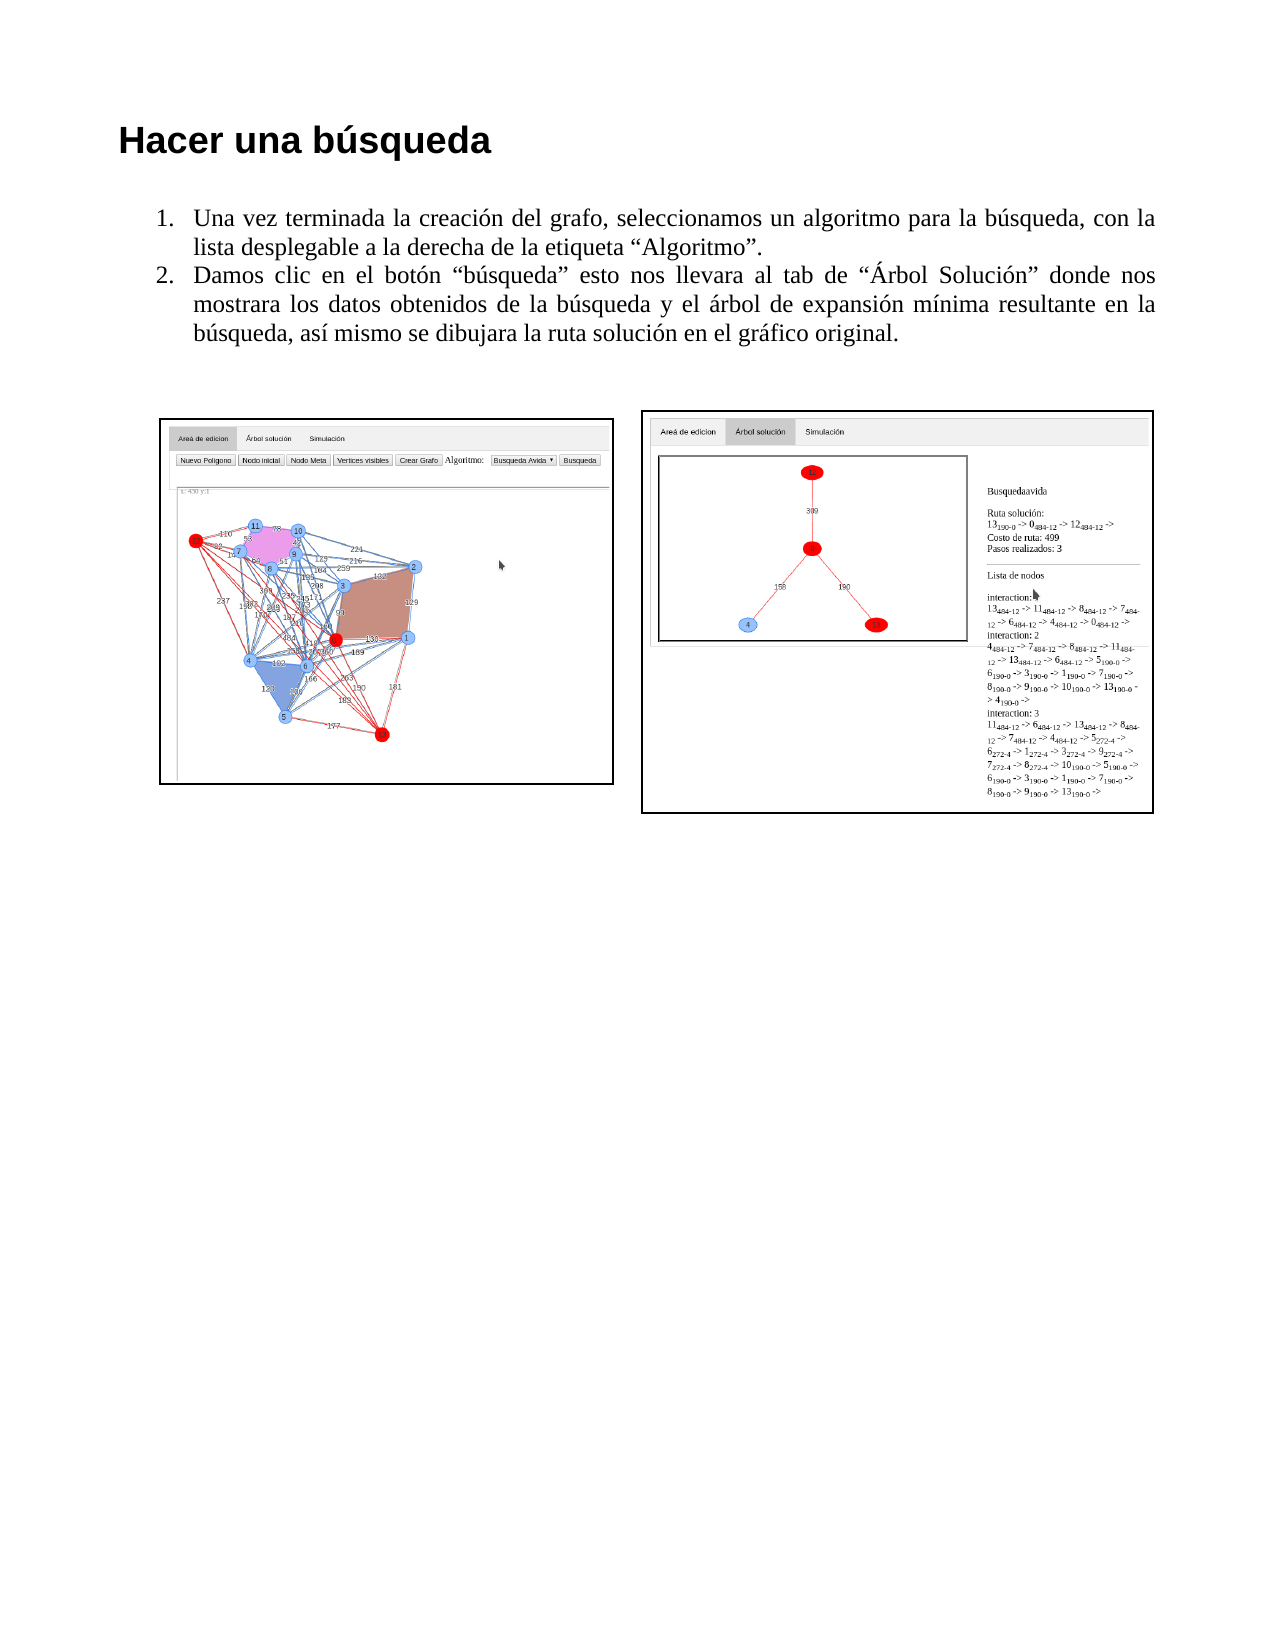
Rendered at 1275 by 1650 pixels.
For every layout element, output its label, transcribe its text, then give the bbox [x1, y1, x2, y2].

list Una vez terminada la creación del grafo, seleccionamos un algoritmo para la búsqueda, con la lista desplegable a la derecha de la etiqueta “Algoritmo”. [156, 203, 1157, 261]
list Damos clic en el botón “búsqueda” esto nos llevara al tab de “Árbol Solución” donde nos mostrara los datos obtenidos de la búsqueda y el árbol de expansión mínima resultante en la búsqueda, así mismo se dibujara la ruta solución en el gráfico original. [156, 261, 1157, 347]
subtitle Hacer una búsqueda [118, 118, 1157, 162]
